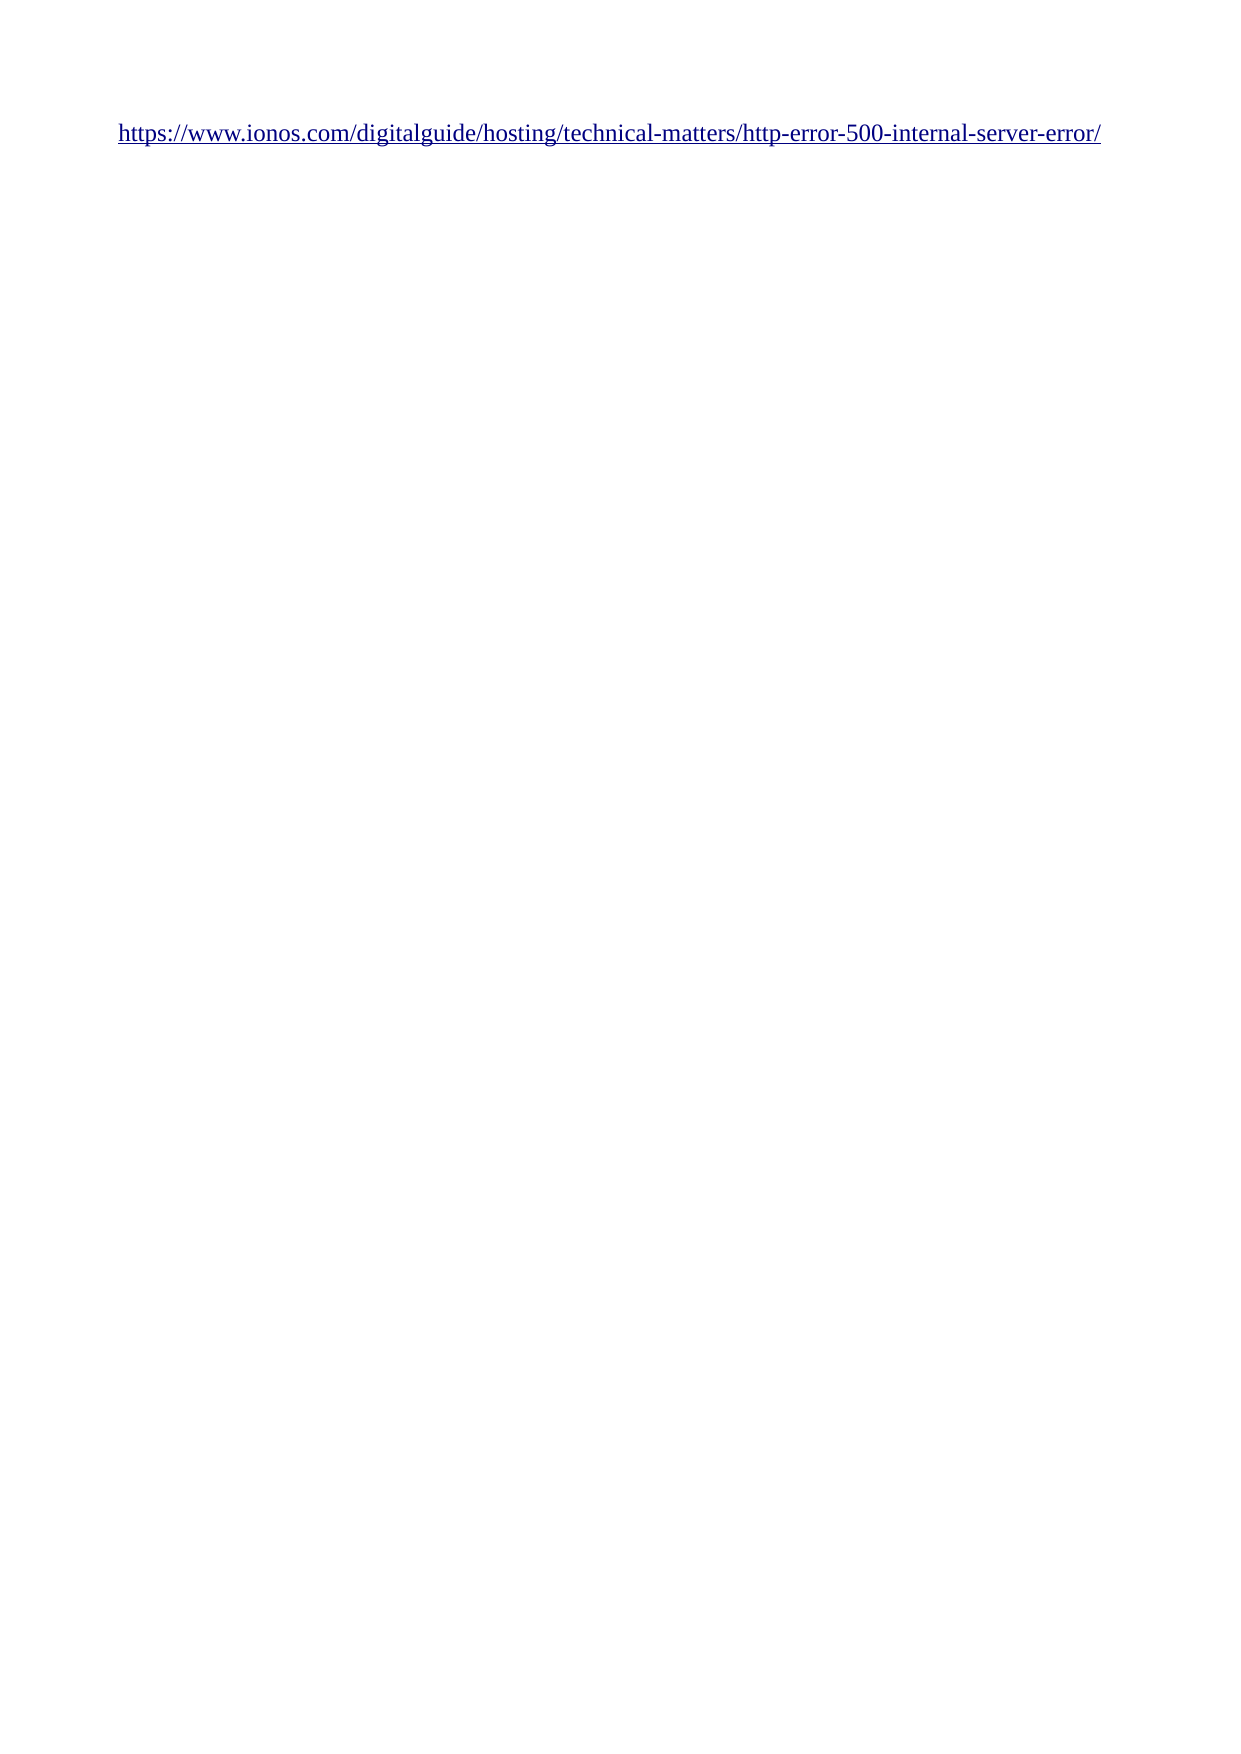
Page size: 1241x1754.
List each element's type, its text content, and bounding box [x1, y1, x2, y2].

text https://www.ionos.com/digitalguide/hosting/technical-matters/http-error-500-internal-server-error/ [118, 118, 1122, 147]
